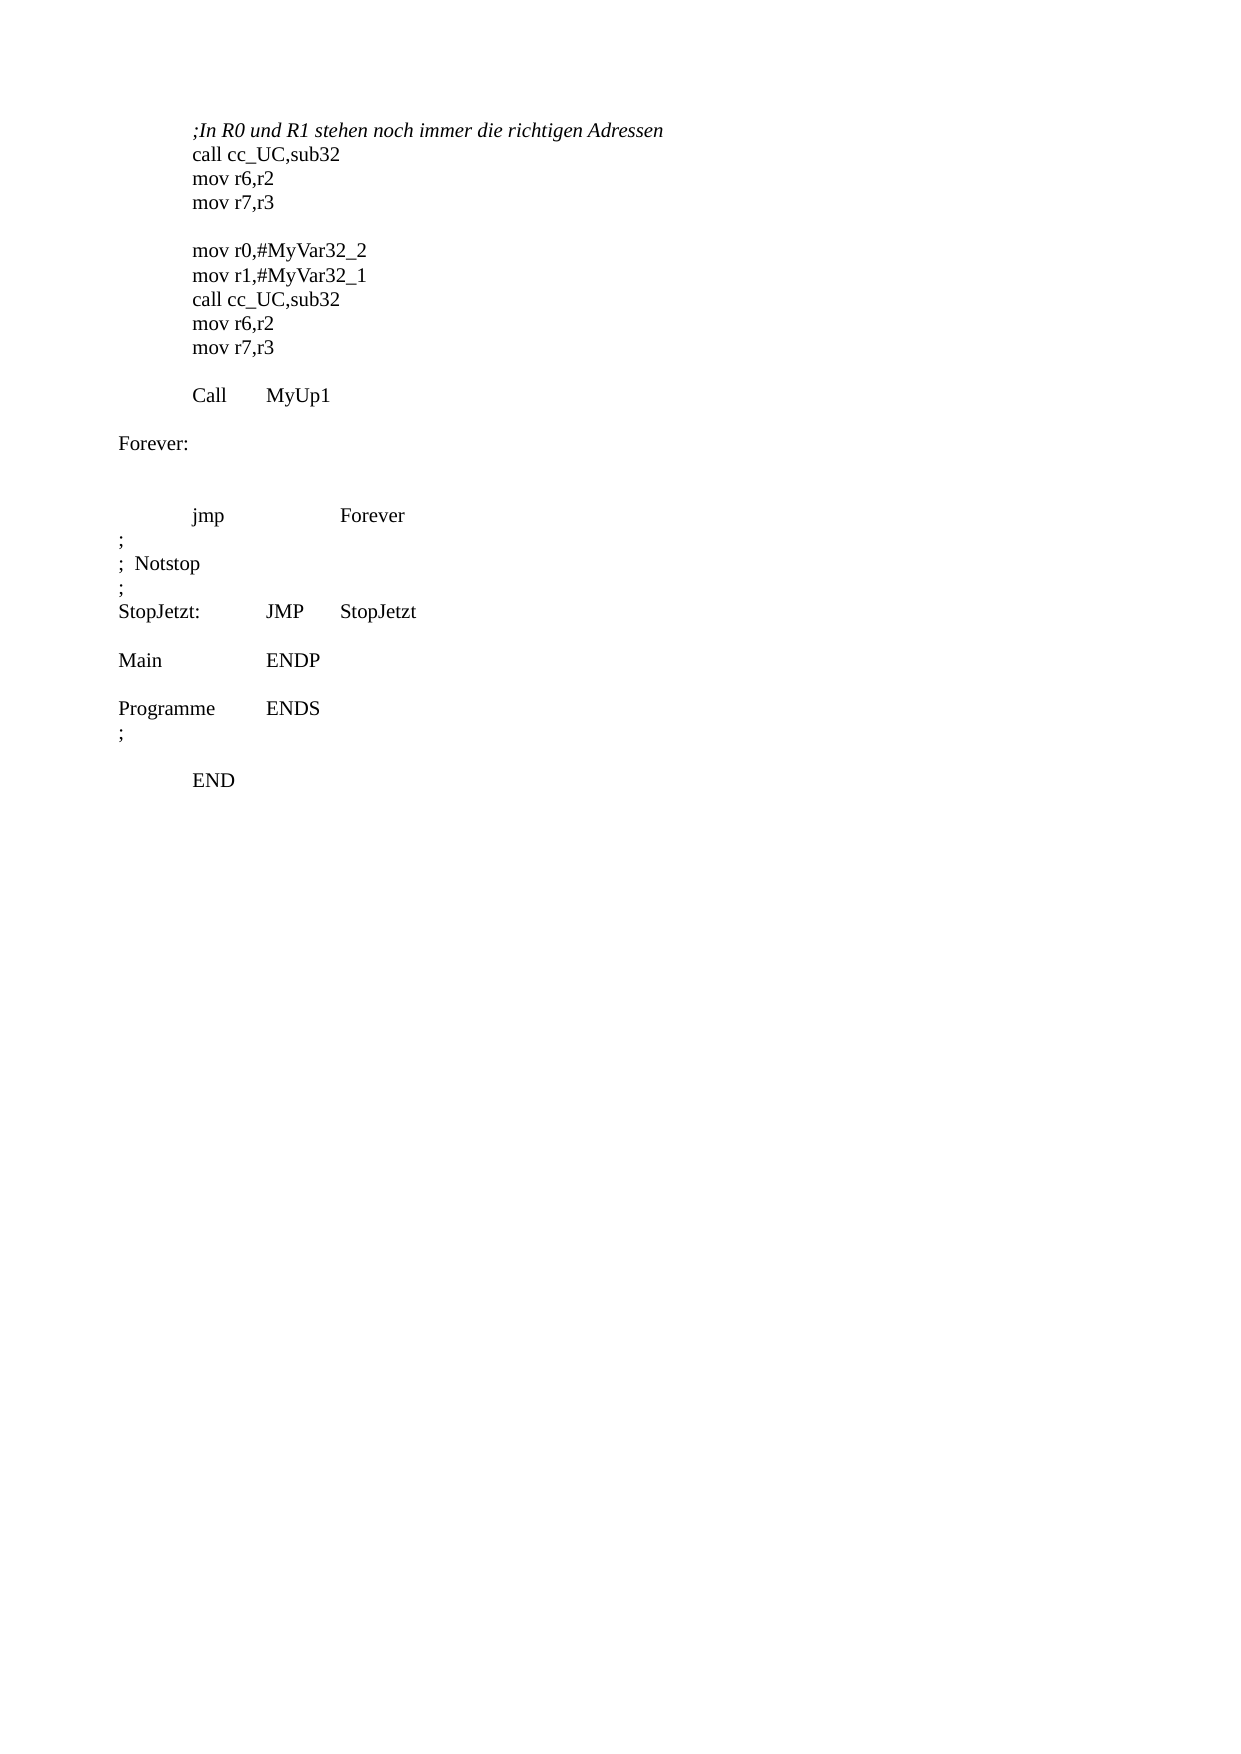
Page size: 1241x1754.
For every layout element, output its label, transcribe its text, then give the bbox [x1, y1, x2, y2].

text mov r7,r3 [118, 190, 1122, 214]
text StopJetzt: JMP StopJetzt [118, 599, 1122, 623]
text ; [118, 720, 1122, 744]
text Programme ENDS [118, 696, 1122, 720]
text ;In R0 und R1 stehen noch immer die richtigen Adressen [118, 118, 1122, 142]
text call cc_UC,sub32 [118, 142, 1122, 166]
text ; [118, 527, 1122, 551]
text mov r0,#MyVar32_2 [118, 238, 1122, 262]
text ; [118, 575, 1122, 599]
text jmp Forever [118, 503, 1122, 527]
text mov r7,r3 [118, 335, 1122, 359]
text Forever: [118, 431, 1122, 455]
text END [118, 768, 1122, 792]
text mov r1,#MyVar32_1 [118, 262, 1122, 287]
text call cc_UC,sub32 [118, 287, 1122, 311]
text mov r6,r2 [118, 311, 1122, 335]
text Call MyUp1 [118, 383, 1122, 407]
text Main ENDP [118, 647, 1122, 672]
text ; Notstop [118, 551, 1122, 575]
text mov r6,r2 [118, 166, 1122, 190]
